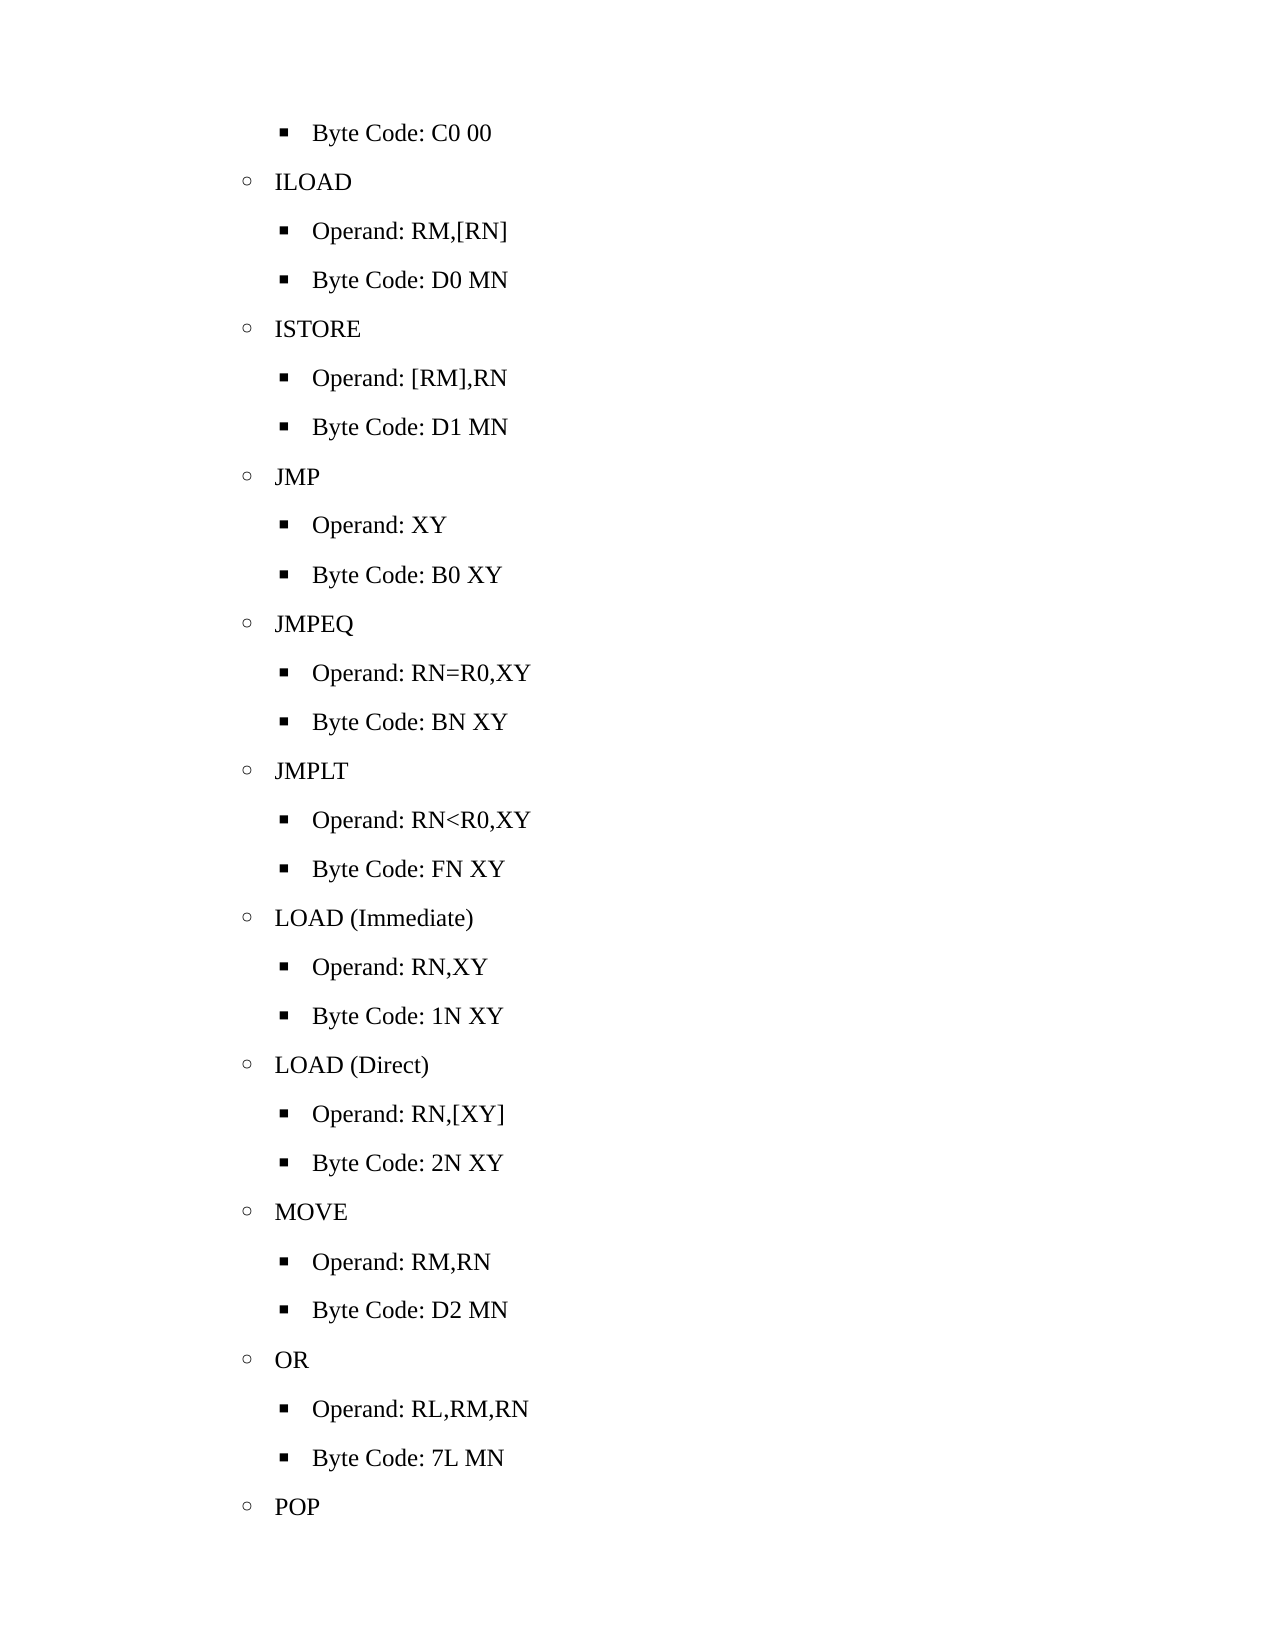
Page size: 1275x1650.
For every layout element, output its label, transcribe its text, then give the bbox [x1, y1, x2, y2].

list LOAD (Immediate) [237, 903, 1157, 932]
list Operand: RN,XY [274, 952, 1157, 981]
list Byte Code: 2N XY [274, 1148, 1157, 1177]
list Byte Code: FN XY [274, 854, 1157, 883]
list Byte Code: C0 00 [274, 118, 1157, 147]
list Byte Code: B0 XY [274, 560, 1157, 588]
list Operand: RN=R0,XY [274, 658, 1157, 687]
list ISTORE [237, 314, 1157, 343]
list Operand: RM,RN [274, 1247, 1157, 1275]
list JMPEQ [237, 609, 1157, 637]
list JMPLT [237, 756, 1157, 785]
list LOAD (Direct) [237, 1050, 1157, 1079]
list Operand: RM,[RN] [274, 216, 1157, 245]
list Byte Code: BN XY [274, 707, 1157, 736]
list Operand: [RM],RN [274, 363, 1157, 392]
list Operand: RN<R0,XY [274, 805, 1157, 834]
list MOVE [237, 1197, 1157, 1226]
list OR [237, 1345, 1157, 1373]
list Operand: RN,[XY] [274, 1099, 1157, 1128]
list Byte Code: 1N XY [274, 1001, 1157, 1030]
list Byte Code: D0 MN [274, 265, 1157, 294]
list Operand: XY [274, 511, 1157, 539]
list Byte Code: 7L MN [274, 1443, 1157, 1472]
list JMP [237, 462, 1157, 490]
list POP [237, 1492, 1157, 1521]
list ILOAD [237, 167, 1157, 196]
list Operand: RL,RM,RN [274, 1394, 1157, 1422]
list Byte Code: D1 MN [274, 412, 1157, 441]
list Byte Code: D2 MN [274, 1296, 1157, 1324]
